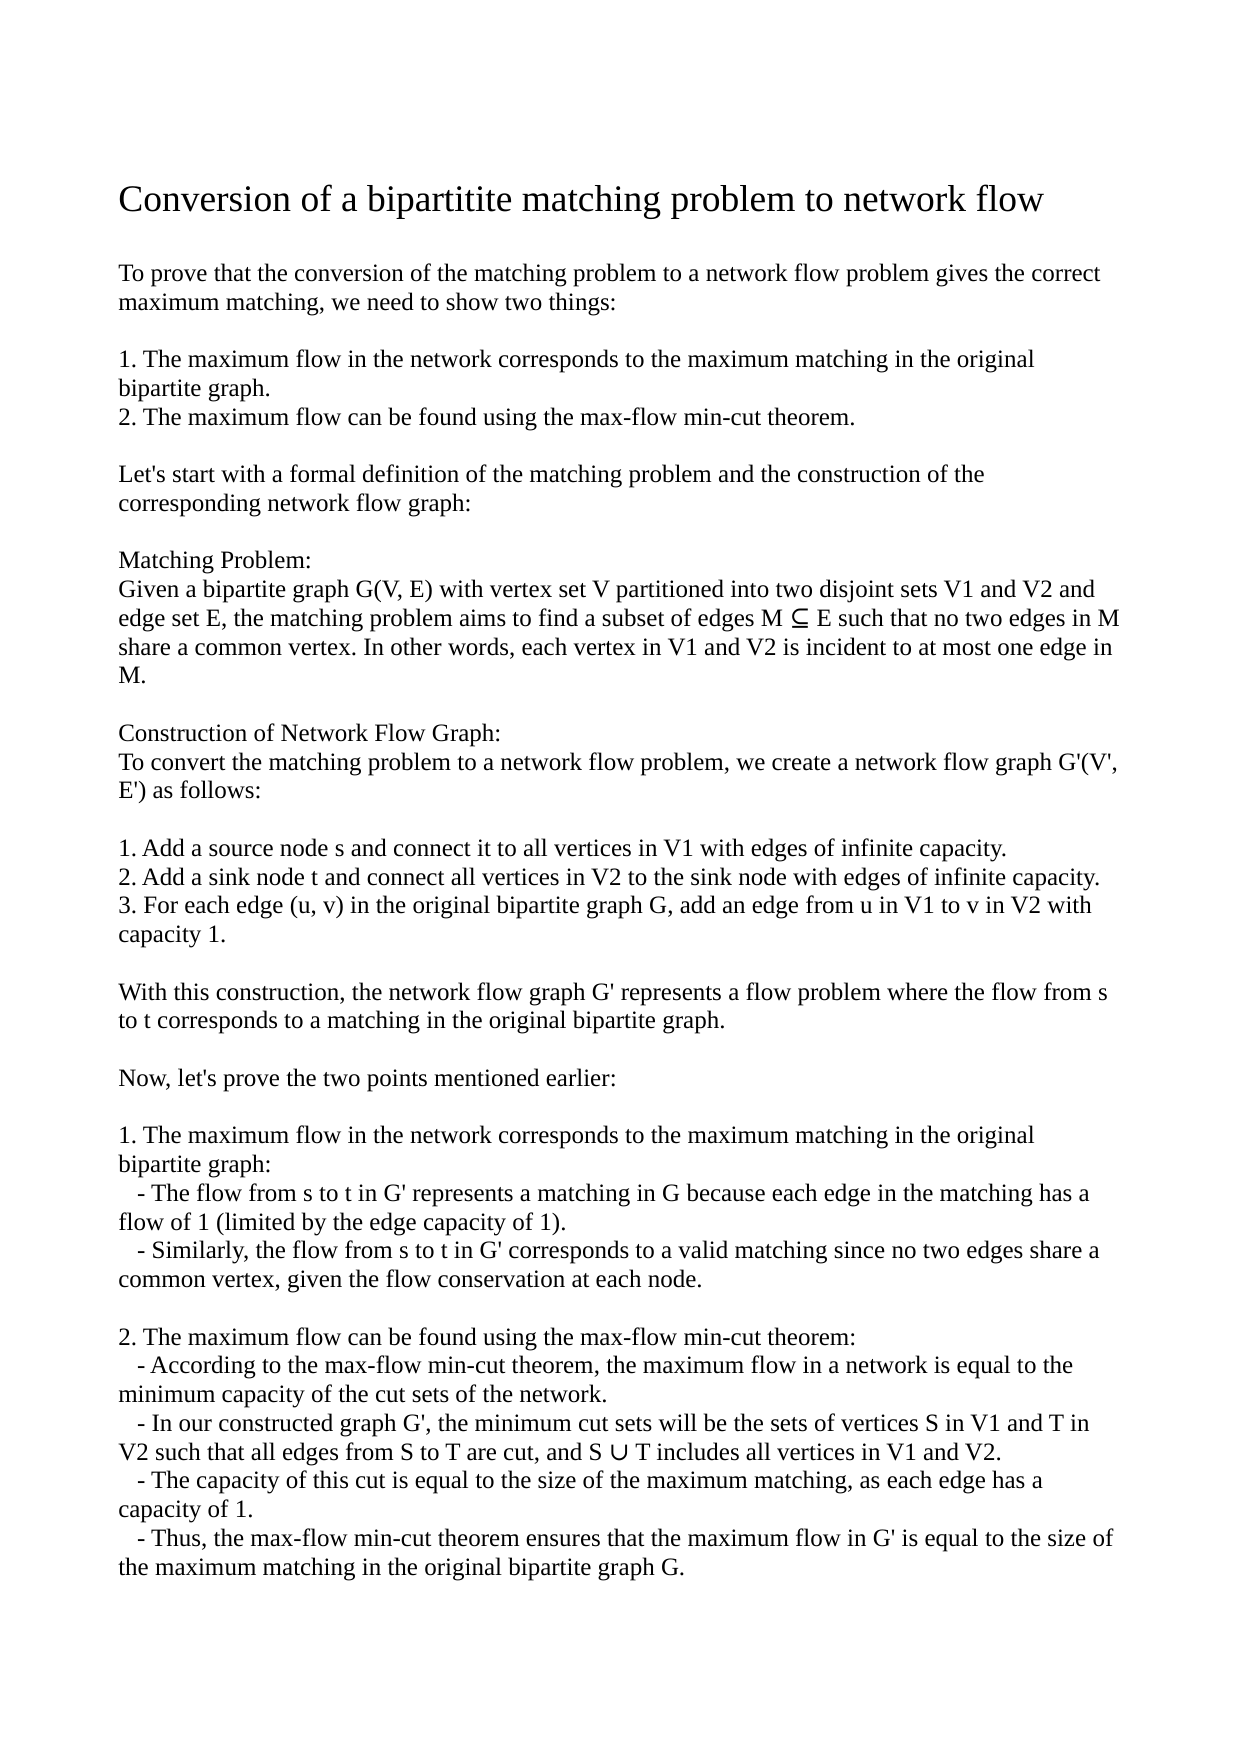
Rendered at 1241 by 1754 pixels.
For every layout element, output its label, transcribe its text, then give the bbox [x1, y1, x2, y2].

text Matching Problem: [118, 545, 1122, 574]
text 3. For each edge (u, v) in the original bipartite graph G, add an edge from u in V1 to v in V2 with capacity 1. [118, 890, 1122, 948]
text Conversion of a bipartitite matching problem to network flow [118, 176, 1122, 219]
text - Similarly, the flow from s to t in G' corresponds to a valid matching since no two edges share a common vertex, given the flow conservation at each node. [118, 1235, 1122, 1293]
text With this construction, the network flow graph G' represents a flow problem where the flow from s to t corresponds to a matching in the original bipartite graph. [118, 977, 1122, 1034]
text - The flow from s to t in G' represents a matching in G because each edge in the matching has a flow of 1 (limited by the edge capacity of 1). [118, 1178, 1122, 1235]
text Construction of Network Flow Graph: [118, 718, 1122, 747]
text - The capacity of this cut is equal to the size of the maximum matching, as each edge has a capacity of 1. [118, 1465, 1122, 1523]
text Let's start with a formal definition of the matching problem and the construction of the corresponding network flow graph: [118, 459, 1122, 517]
text - Thus, the max-flow min-cut theorem ensures that the maximum flow in G' is equal to the size of the maximum matching in the original bipartite graph G. [118, 1523, 1122, 1580]
text 2. The maximum flow can be found using the max-flow min-cut theorem. [118, 402, 1122, 430]
text To prove that the conversion of the matching problem to a network flow problem gives the correct maximum matching, we need to show two things: [118, 258, 1122, 315]
text 1. The maximum flow in the network corresponds to the maximum matching in the original bipartite graph. [118, 344, 1122, 402]
text 2. Add a sink node t and connect all vertices in V2 to the sink node with edges of infinite capacity. [118, 862, 1122, 890]
text Given a bipartite graph G(V, E) with vertex set V partitioned into two disjoint sets V1 and V2 and edge set E, the matching problem aims to find a subset of edges M ⊆ E such that no two edges in M share a common vertex. In other words, each vertex in V1 and V2 is incident to at most one edge in M. [118, 574, 1122, 689]
text Now, let's prove the two points mentioned earlier: [118, 1063, 1122, 1092]
text 2. The maximum flow can be found using the max-flow min-cut theorem: [118, 1322, 1122, 1350]
text 1. Add a source node s and connect it to all vertices in V1 with edges of infinite capacity. [118, 833, 1122, 862]
text To convert the matching problem to a network flow problem, we create a network flow graph G'(V', E') as follows: [118, 747, 1122, 804]
text - In our constructed graph G', the minimum cut sets will be the sets of vertices S in V1 and T in V2 such that all edges from S to T are cut, and S ∪ T includes all vertices in V1 and V2. [118, 1408, 1122, 1465]
text - According to the max-flow min-cut theorem, the maximum flow in a network is equal to the minimum capacity of the cut sets of the network. [118, 1350, 1122, 1408]
text 1. The maximum flow in the network corresponds to the maximum matching in the original bipartite graph: [118, 1120, 1122, 1178]
